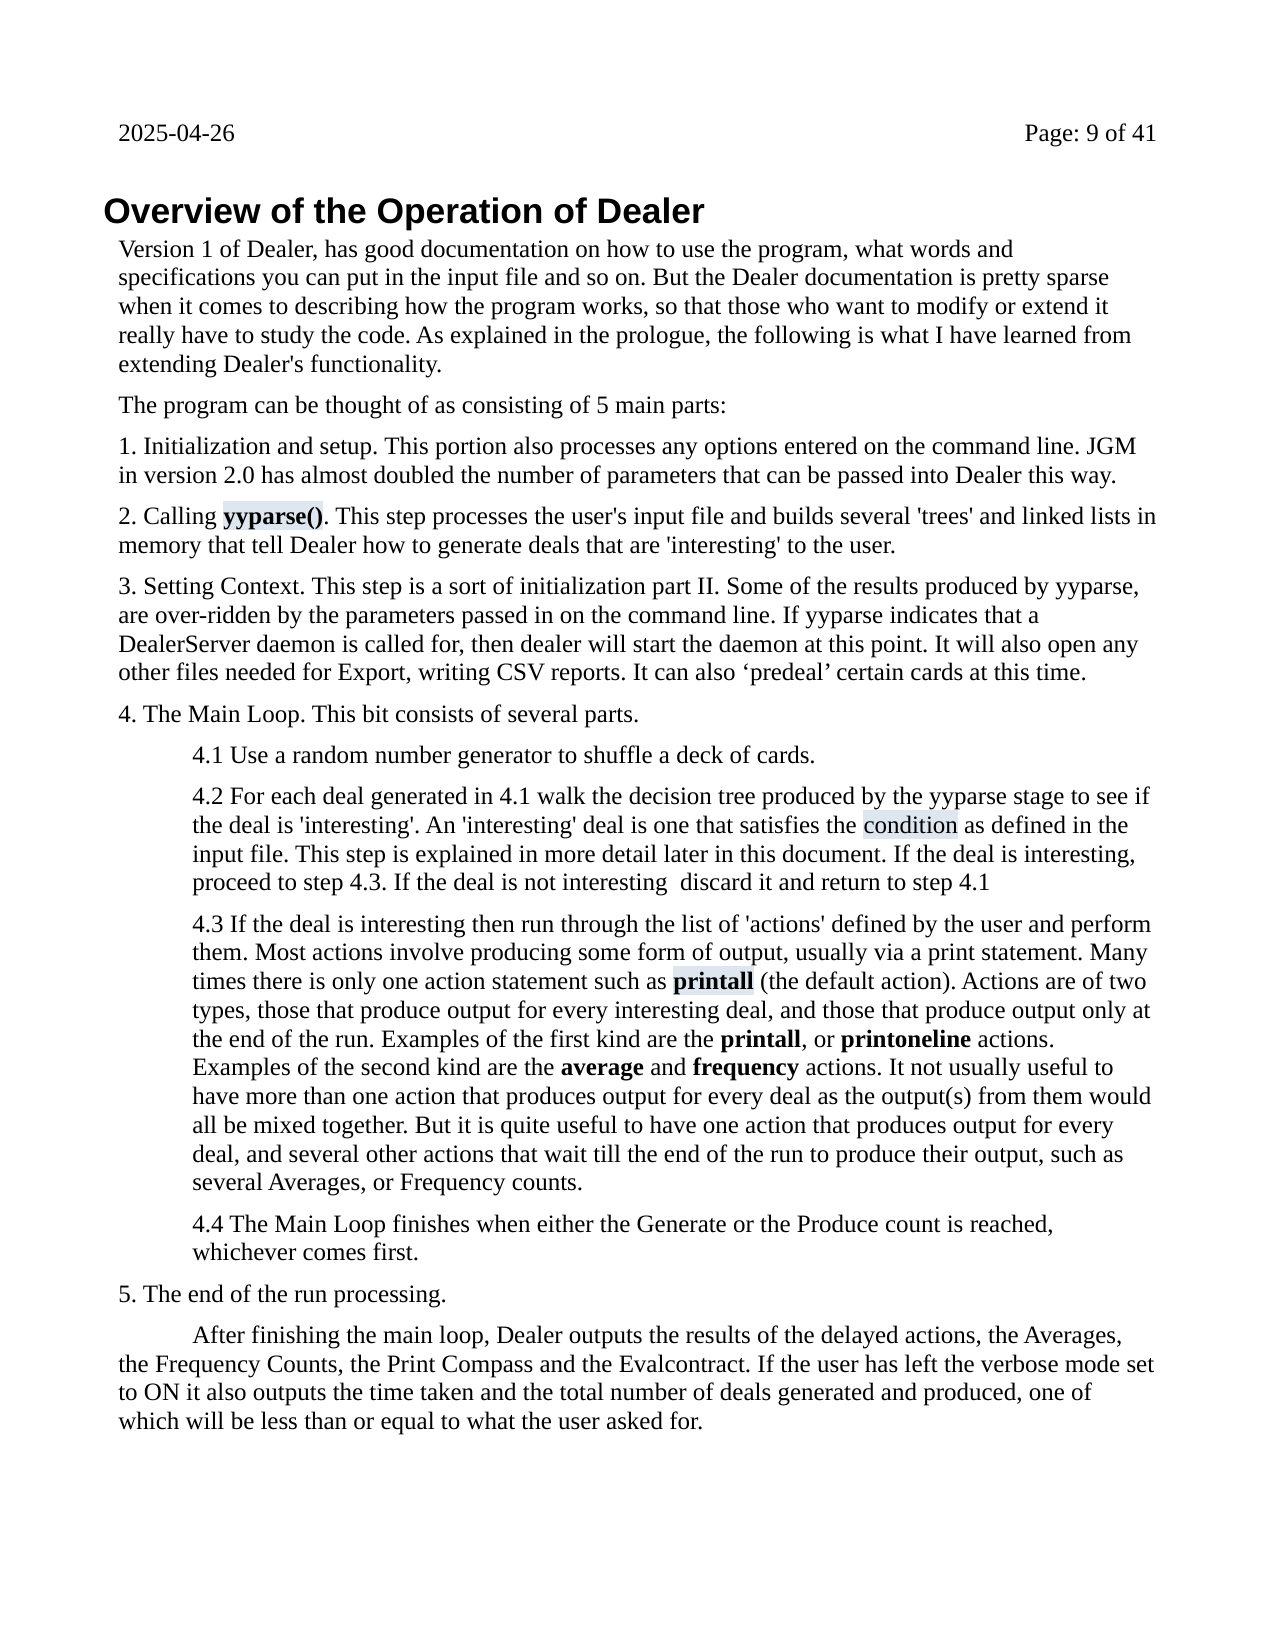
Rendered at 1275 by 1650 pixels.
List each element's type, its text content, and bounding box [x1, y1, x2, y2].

text 4.2 For each deal generated in 4.1 walk the decision tree produced by the yyparse stage to see if the deal is 'interesting'. An 'interesting' deal is one that satisfies the condition as defined in the input file. This step is explained in more detail later in this document. If the deal is interesting, proceed to step 4.3. If the deal is not interesting discard it and return to step 4.1 [192, 781, 1157, 896]
text 4. The Main Loop. This bit consists of several parts. [118, 699, 1157, 727]
text After finishing the main loop, Dealer outputs the results of the delayed actions, the Averages, the Frequency Counts, the Print Compass and the Evalcontract. If the user has left the verbose mode set to ON it also outputs the time taken and the total number of deals generated and produced, one of which will be less than or equal to what the user asked for. [118, 1320, 1157, 1435]
text The program can be thought of as consisting of 5 main parts: [118, 390, 1157, 419]
text 5. The end of the run processing. [118, 1279, 1157, 1307]
text 4.3 If the deal is interesting then run through the list of 'actions' defined by the user and perform them. Most actions involve producing some form of output, usually via a print statement. Many times there is only one action statement such as printall (the default action). Actions are of two types, those that produce output for every interesting deal, and those that produce output only at the end of the run. Examples of the first kind are the printall, or printoneline actions. Examples of the second kind are the average and frequency actions. It not usually useful to have more than one action that produces output for every deal as the output(s) from them would all be mixed together. But it is quite useful to have one action that produces output for every deal, and several other actions that wait till the end of the run to produce their output, such as several Averages, or Frequency counts. [192, 909, 1157, 1196]
text Version 1 of Dealer, has good documentation on how to use the program, what words and specifications you can put in the input file and so on. But the Dealer documentation is pretty sparse when it comes to describing how the program works, so that those who want to modify or extend it really have to study the code. As explained in the prologue, the following is what I have learned from extending Dealer's functionality. [118, 234, 1157, 377]
text 4.4 The Main Loop finishes when either the Generate or the Produce count is reached, whichever comes first. [192, 1209, 1157, 1266]
text 3. Setting Context. This step is a sort of initialization part II. Some of the results produced by yyparse, are over-ridden by the parameters passed in on the command line. If yyparse indicates that a DealerServer daemon is called for, then dealer will start the daemon at this point. It will also open any other files needed for Export, writing CSV reports. It can also ‘predeal’ certain cards at this time. [118, 571, 1157, 686]
text 1. Initialization and setup. This portion also processes any options entered on the command line. JGM in version 2.0 has almost doubled the number of parameters that can be passed into Dealer this way. [118, 431, 1157, 489]
text 4.1 Use a random number generator to shuffle a deck of cards. [192, 740, 1157, 769]
text 2. Calling yyparse(). This step processes the user's input file and builds several 'trees' and linked lists in memory that tell Dealer how to generate deals that are 'interesting' to the user. [118, 501, 1157, 559]
subtitle Overview of the Operation of Dealer [103, 190, 1157, 231]
